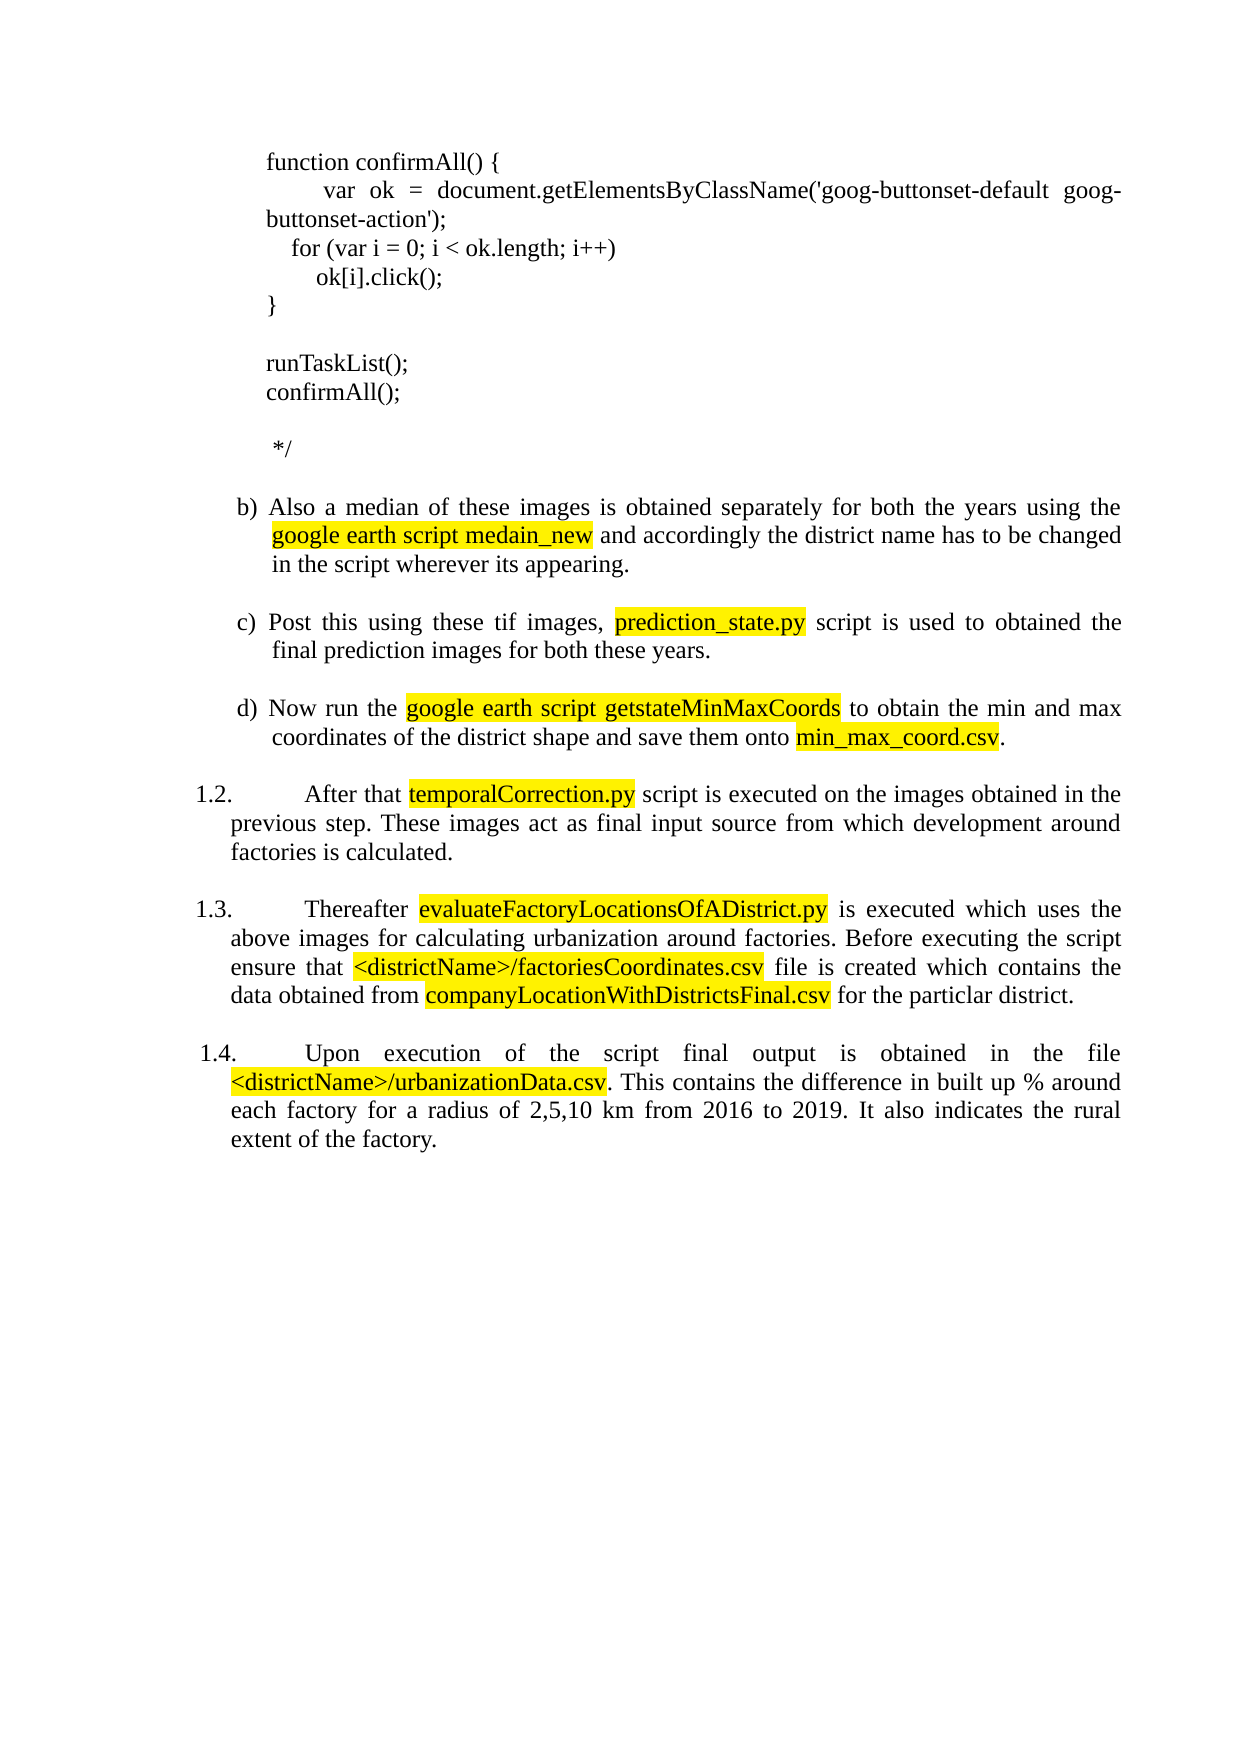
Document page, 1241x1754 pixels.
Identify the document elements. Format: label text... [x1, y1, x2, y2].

list Post this using these tif images, prediction_state.py script is used to obtained the final prediction images for both these years. [230, 607, 1122, 664]
list Upon execution of the script final output is obtained in the file <districtName>/urbanizationData.csv. This contains the difference in built up % around each factory for a radius of 2,5,10 km from 2016 to 2019. It also indicates the rural extent of the factory. [193, 1038, 1122, 1153]
text */ [266, 434, 1122, 463]
list Thereafter evaluateFactoryLocationsOfADistrict.py is executed which uses the above images for calculating urbanization around factories. Before executing the script ensure that <districtName>/factoriesCoordinates.csv file is created which contains the data obtained from companyLocationWithDistrictsFinal.csv for the particlar district. [189, 894, 1122, 1009]
text ok[i].click(); [266, 262, 1122, 291]
text function confirmAll() { [266, 147, 1122, 176]
text var ok = document.getElementsByClassName('goog-buttonset-default goog-buttonset-action'); [266, 176, 1122, 233]
text for (var i = 0; i < ok.length; i++) [266, 233, 1122, 262]
text } [266, 291, 1122, 319]
list Now run the google earth script getstateMinMaxCoords to obtain the min and max coordinates of the district shape and save them onto min_max_coord.csv. [230, 693, 1122, 751]
list After that temporalCorrection.py script is executed on the images obtained in the previous step. These images act as final input source from which development around factories is calculated. [189, 779, 1122, 866]
list Also a median of these images is obtained separately for both the years using the google earth script medain_new and accordingly the district name has to be changed in the script wherever its appearing. [230, 492, 1122, 578]
text runTaskList(); [266, 348, 1122, 377]
text confirmAll(); [266, 377, 1122, 406]
